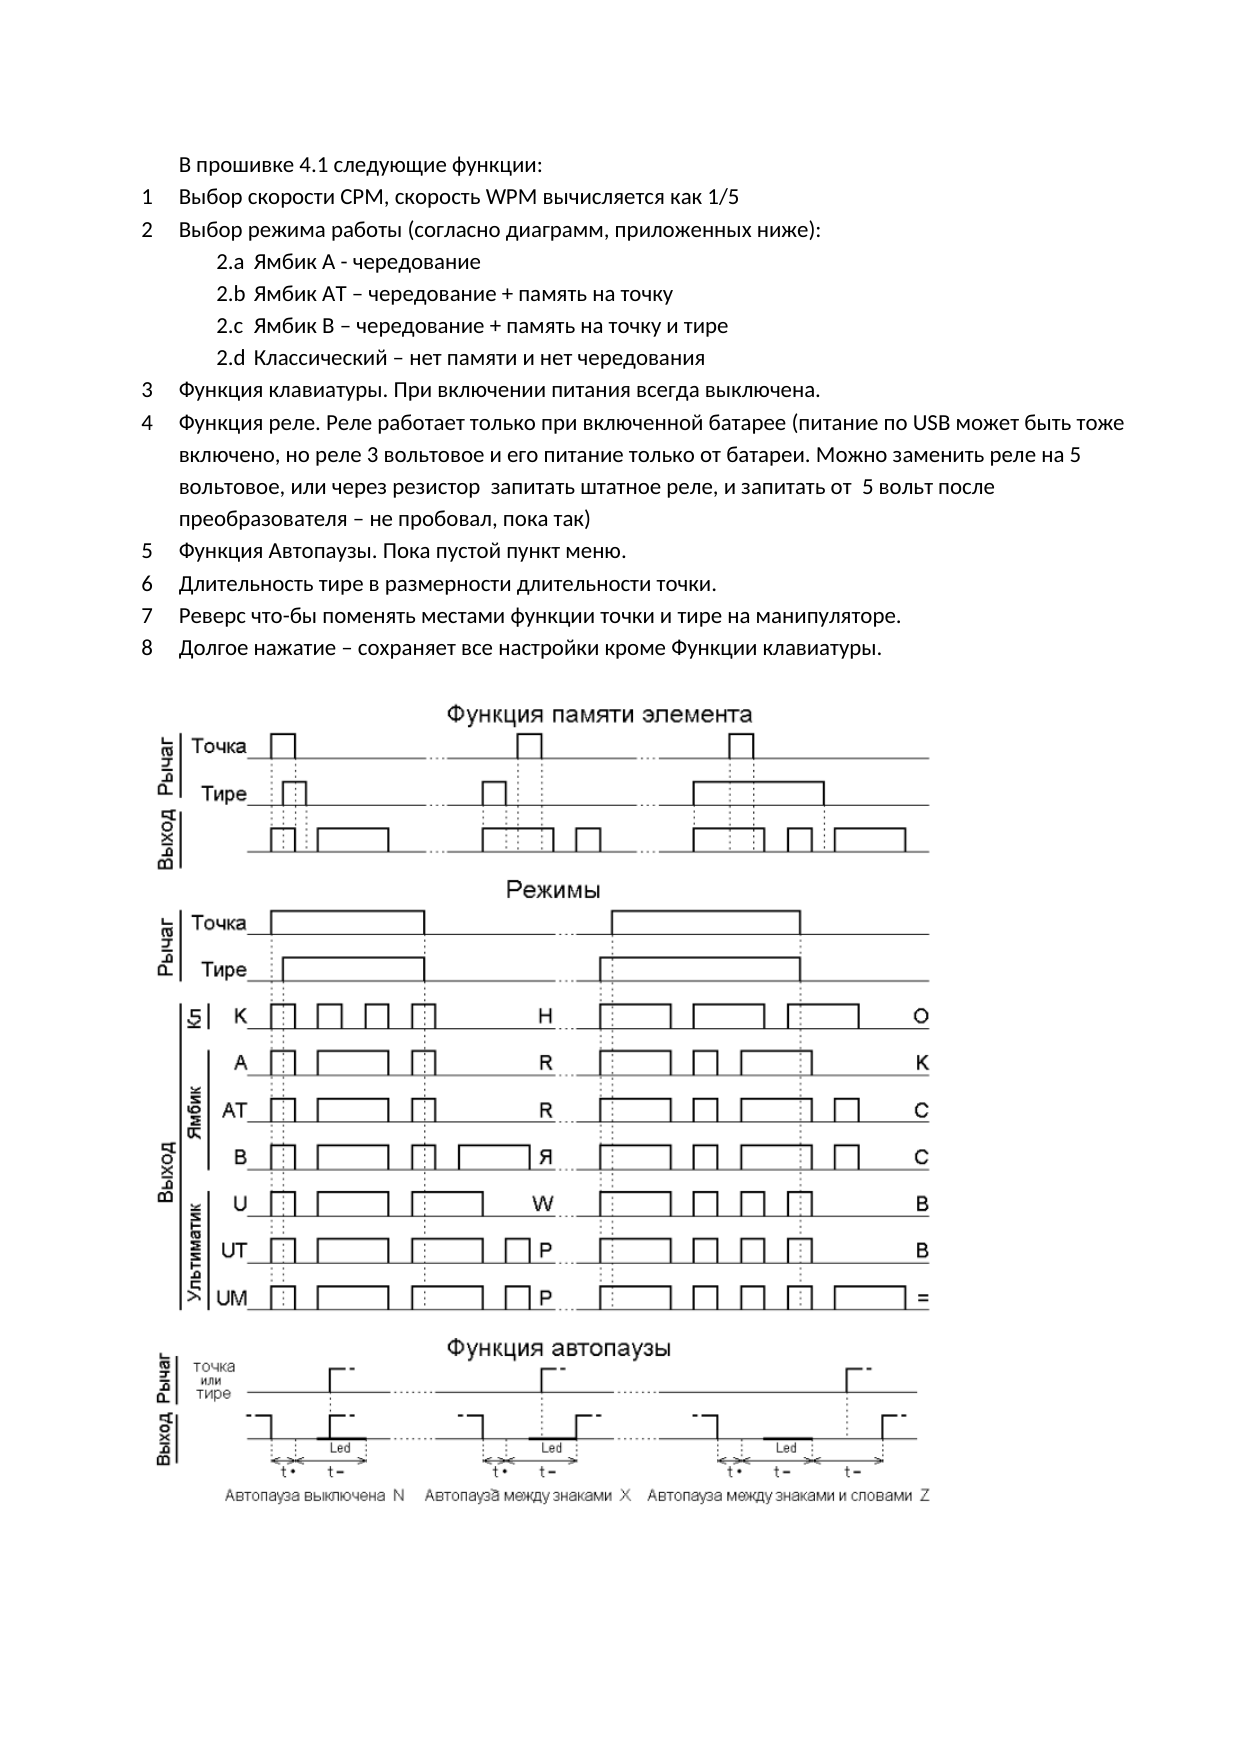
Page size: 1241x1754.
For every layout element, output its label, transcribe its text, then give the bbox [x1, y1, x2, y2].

list Функция Автопаузы. Пока пустой пункт меню. [141, 537, 1152, 564]
list Реверс что-бы поменять местами функции точки и тире на манипуляторе. [141, 601, 1152, 629]
list В прошивке 4.1 следующие функции: [178, 150, 1152, 178]
list Классический – нет памяти и нет чередования [216, 343, 1152, 371]
list Ямбик В – чередование + память на точку и тире [216, 311, 1152, 339]
list Ямбик А - чередование [216, 247, 1152, 275]
list Выбор скорости CPM, скорость WPM вычисляется как 1/5 [141, 182, 1152, 211]
picture [111, 697, 1071, 1520]
list Функция реле. Реле работает только при включенной батарее (питание по USB может быть тоже включено, но реле 3 вольтовое и его питание только от батареи. Можно заменить реле на 5 вольтовое, или через резистор запитать штатное реле, и запитать от 5 вольт после преобразователя – не пробовал, пока так) [141, 408, 1152, 532]
list Длительность тире в размерности длительности точки. [141, 569, 1152, 597]
list Ямбик АТ – чередование + память на точку [216, 279, 1152, 307]
list Функция клавиатуры. При включении питания всегда выключена. [141, 376, 1152, 404]
list Выбор режима работы (согласно диаграмм, приложенных ниже): [141, 215, 1152, 243]
list Долгое нажатие – сохраняет все настройки кроме Функции клавиатуры. [141, 633, 1152, 661]
